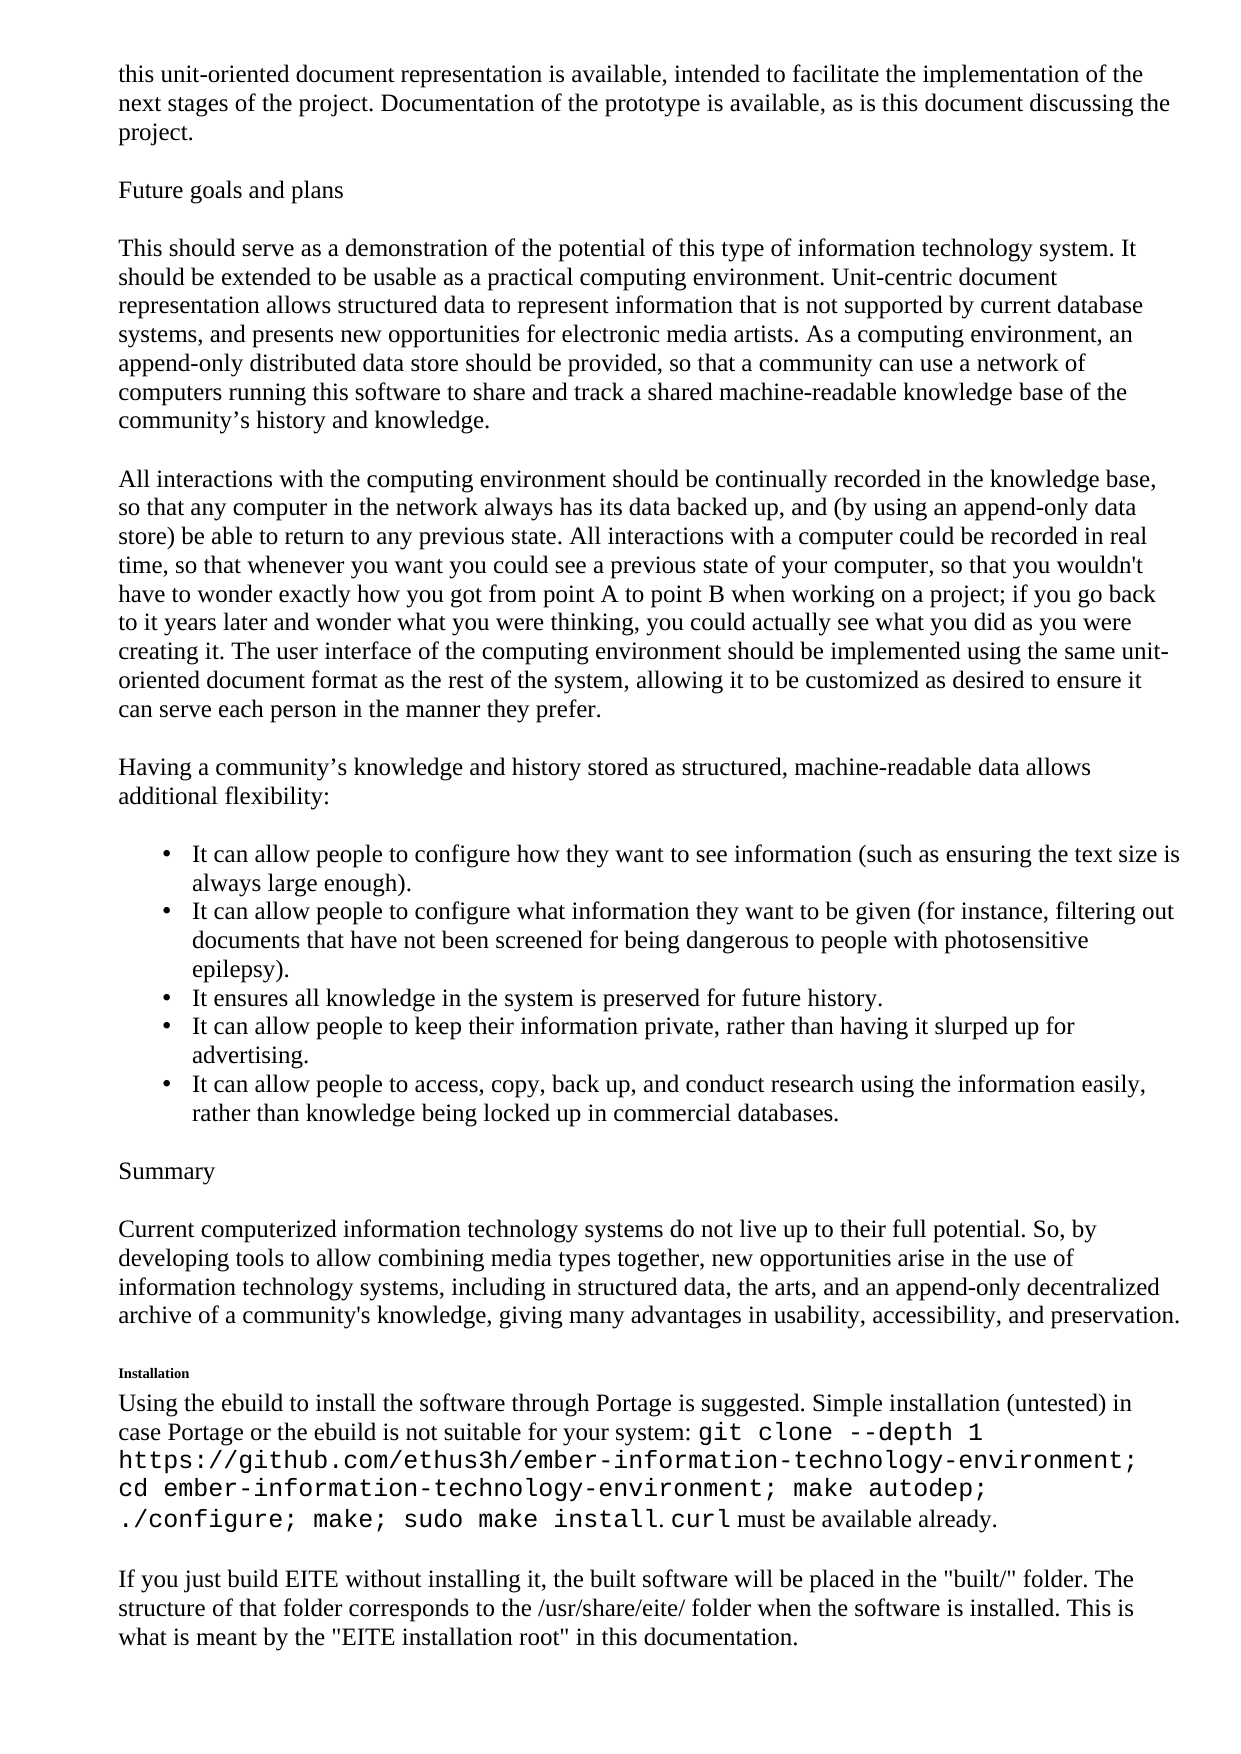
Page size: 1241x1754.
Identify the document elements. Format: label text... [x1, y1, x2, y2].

list It can allow people to configure how they want to see information (such as ensuring the text size is always large enough). [162, 839, 1181, 896]
text this unit-oriented document representation is available, intended to facilitate the implementation of the next stages of the project. Documentation of the prototype is available, as is this document discussing the project. [118, 59, 1181, 145]
text Summary [118, 1156, 1181, 1185]
list It can allow people to configure what information they want to be given (for instance, filtering out documents that have not been screened for being dangerous to people with photosensitive epilepsy). [162, 896, 1181, 983]
text This should serve as a demonstration of the potential of this type of information technology system. It should be extended to be usable as a practical computing environment. Unit-centric document representation allows structured data to represent information that is not supported by current database systems, and presents new opportunities for electronic media artists. As a computing environment, an append-only distributed data store should be provided, so that a community can use a network of computers running this software to share and track a shared machine-readable knowledge base of the community’s history and knowledge. [118, 233, 1181, 434]
text Current computerized information technology systems do not live up to their full potential. So, by developing tools to allow combining media types together, new opportunities arise in the use of information technology systems, including in structured data, the arts, and an append-only decentralized archive of a community's knowledge, giving many advantages in usability, accessibility, and preservation. [118, 1214, 1181, 1329]
text All interactions with the computing environment should be continually recorded in the knowledge base, so that any computer in the network always has its data backed up, and (by using an append-only data store) be able to return to any previous state. All interactions with a computer could be recorded in real time, so that whenever you want you could see a previous state of your computer, so that you wouldn't have to wonder exactly how you got from point A to point B when working on a project; if you go back to it years later and wonder what you were thinking, you could actually see what you did as you were creating it. The user interface of the computing environment should be implemented using the same unit-oriented document format as the rest of the system, allowing it to be customized as desired to ensure it can serve each person in the manner they prefer. [118, 464, 1181, 722]
list It ensures all knowledge in the system is preserved for future history. [162, 983, 1181, 1011]
list It can allow people to access, copy, back up, and conduct research using the information easily, rather than knowledge being locked up in commercial databases. [162, 1069, 1181, 1126]
list It can allow people to keep their information private, rather than having it slurped up for advertising. [162, 1011, 1181, 1069]
text Using the ebuild to install the software through Portage is suggested. Simple installation (untested) in case Portage or the ebuild is not suitable for your system: git clone --depth 1 https://github.com/ethus3h/ember-information-technology-environment; cd ember-information-technology-environment; make autodep; ./configure; make; sudo make install. curl must be available already. [118, 1388, 1181, 1535]
text If you just build EITE without installing it, the built software will be placed in the "built/" folder. The structure of that folder corresponds to the /usr/share/eite/ folder when the software is installed. This is what is meant by the "EITE installation root" in this documentation. [118, 1564, 1181, 1651]
subtitle Installation [118, 1365, 1181, 1382]
text Having a community’s knowledge and history stored as structured, machine-readable data allows additional flexibility: [118, 752, 1181, 809]
text Future goals and plans [118, 175, 1181, 203]
